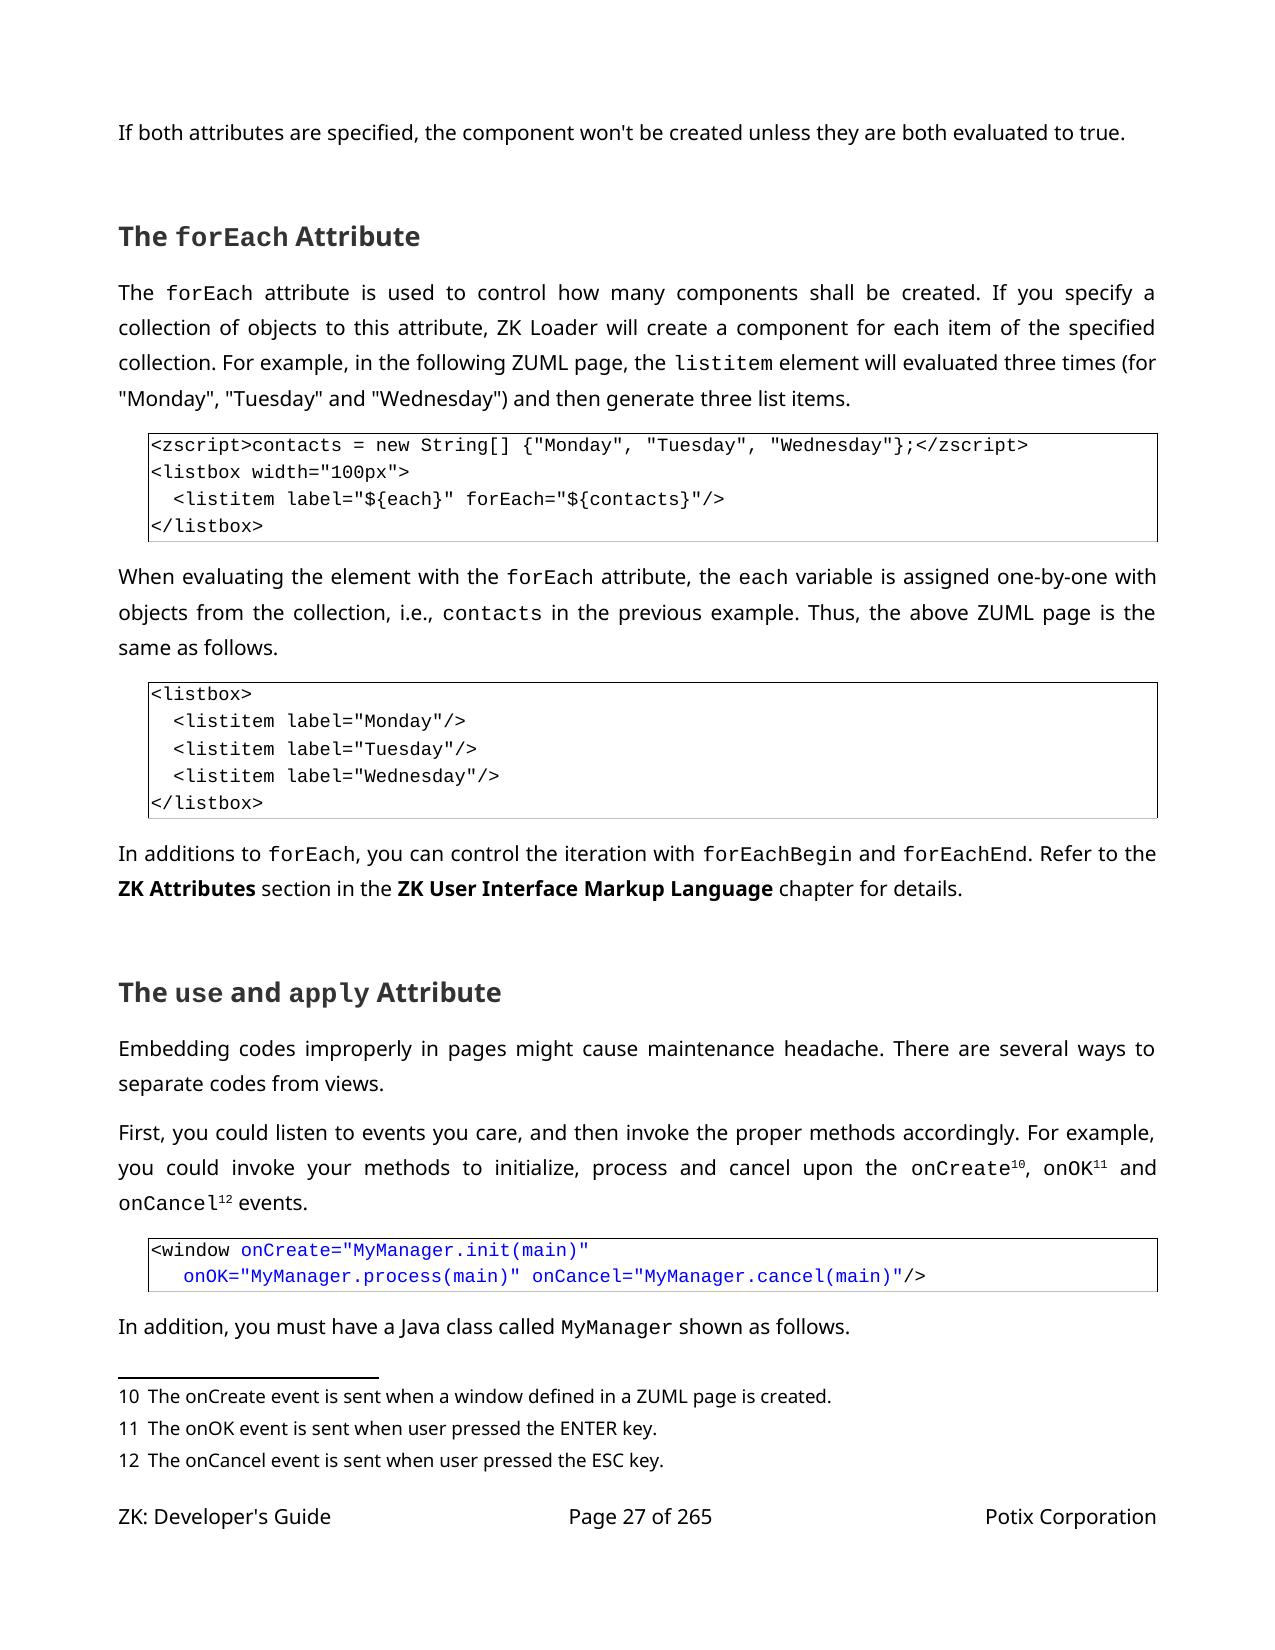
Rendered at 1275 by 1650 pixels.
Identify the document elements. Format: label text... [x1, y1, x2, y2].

subtitle The use and apply Attribute [118, 973, 1157, 1010]
text <listbox width="100px"> [149, 460, 1157, 484]
text In additions to forEach, you can control the iteration with forEachBegin and forEachEnd. Refer to the ZK Attributes section in the ZK User Interface Markup Language chapter for details. [118, 839, 1157, 902]
text </listbox> [149, 514, 1157, 541]
text When evaluating the element with the forEach attribute, the each variable is assigned one-by-one with objects from the collection, i.e., contacts in the previous example. Thus, the above ZUML page is the same as follows. [118, 562, 1157, 661]
text <listitem label="Monday"/> [149, 709, 1157, 733]
text In addition, you must have a Java class called MyManager shown as follows. [118, 1312, 1157, 1341]
subtitle The forEach Attribute [118, 217, 1157, 254]
text </listbox> [149, 791, 1157, 818]
text <window onCreate="MyManager.init(main)" onOK="MyManager.process(main)" onCancel="MyManager.cancel(main)"/> [149, 1239, 1157, 1291]
text <listitem label="Tuesday"/> [149, 736, 1157, 761]
text The onCancel event is sent when user pressed the ESC key. [118, 1447, 1157, 1473]
text The onOK event is sent when user pressed the ENTER key. [118, 1416, 1157, 1441]
text First, you could listen to events you care, and then invoke the proper methods accordingly. For example, you could invoke your methods to initialize, process and cancel upon the onCreate, onOK and onCancel events. [118, 1118, 1157, 1217]
text <zscript>contacts = new String[] {"Monday", "Tuesday", "Wednesday"};</zscript> [149, 434, 1157, 457]
text The forEach attribute is used to control how many components shall be created. If you specify a collection of objects to this attribute, ZK Loader will create a component for each item of the specified collection. For example, in the following ZUML page, the listitem element will evaluated three times (for "Monday", "Tuesday" and "Wednesday") and then generate three list items. [118, 278, 1157, 412]
text If both attributes are specified, the component won't be created unless they are both evaluated to true. [118, 118, 1157, 146]
text <listitem label="${each}" forEach="${contacts}"/> [149, 487, 1157, 511]
text <listitem label="Wednesday"/> [149, 764, 1157, 788]
text The onCreate event is sent when a window defined in a ZUML page is created. [118, 1384, 1157, 1409]
text <listbox> [149, 683, 1157, 706]
text Embedding codes improperly in pages might cause maintenance headache. There are several ways to separate codes from views. [118, 1034, 1157, 1097]
